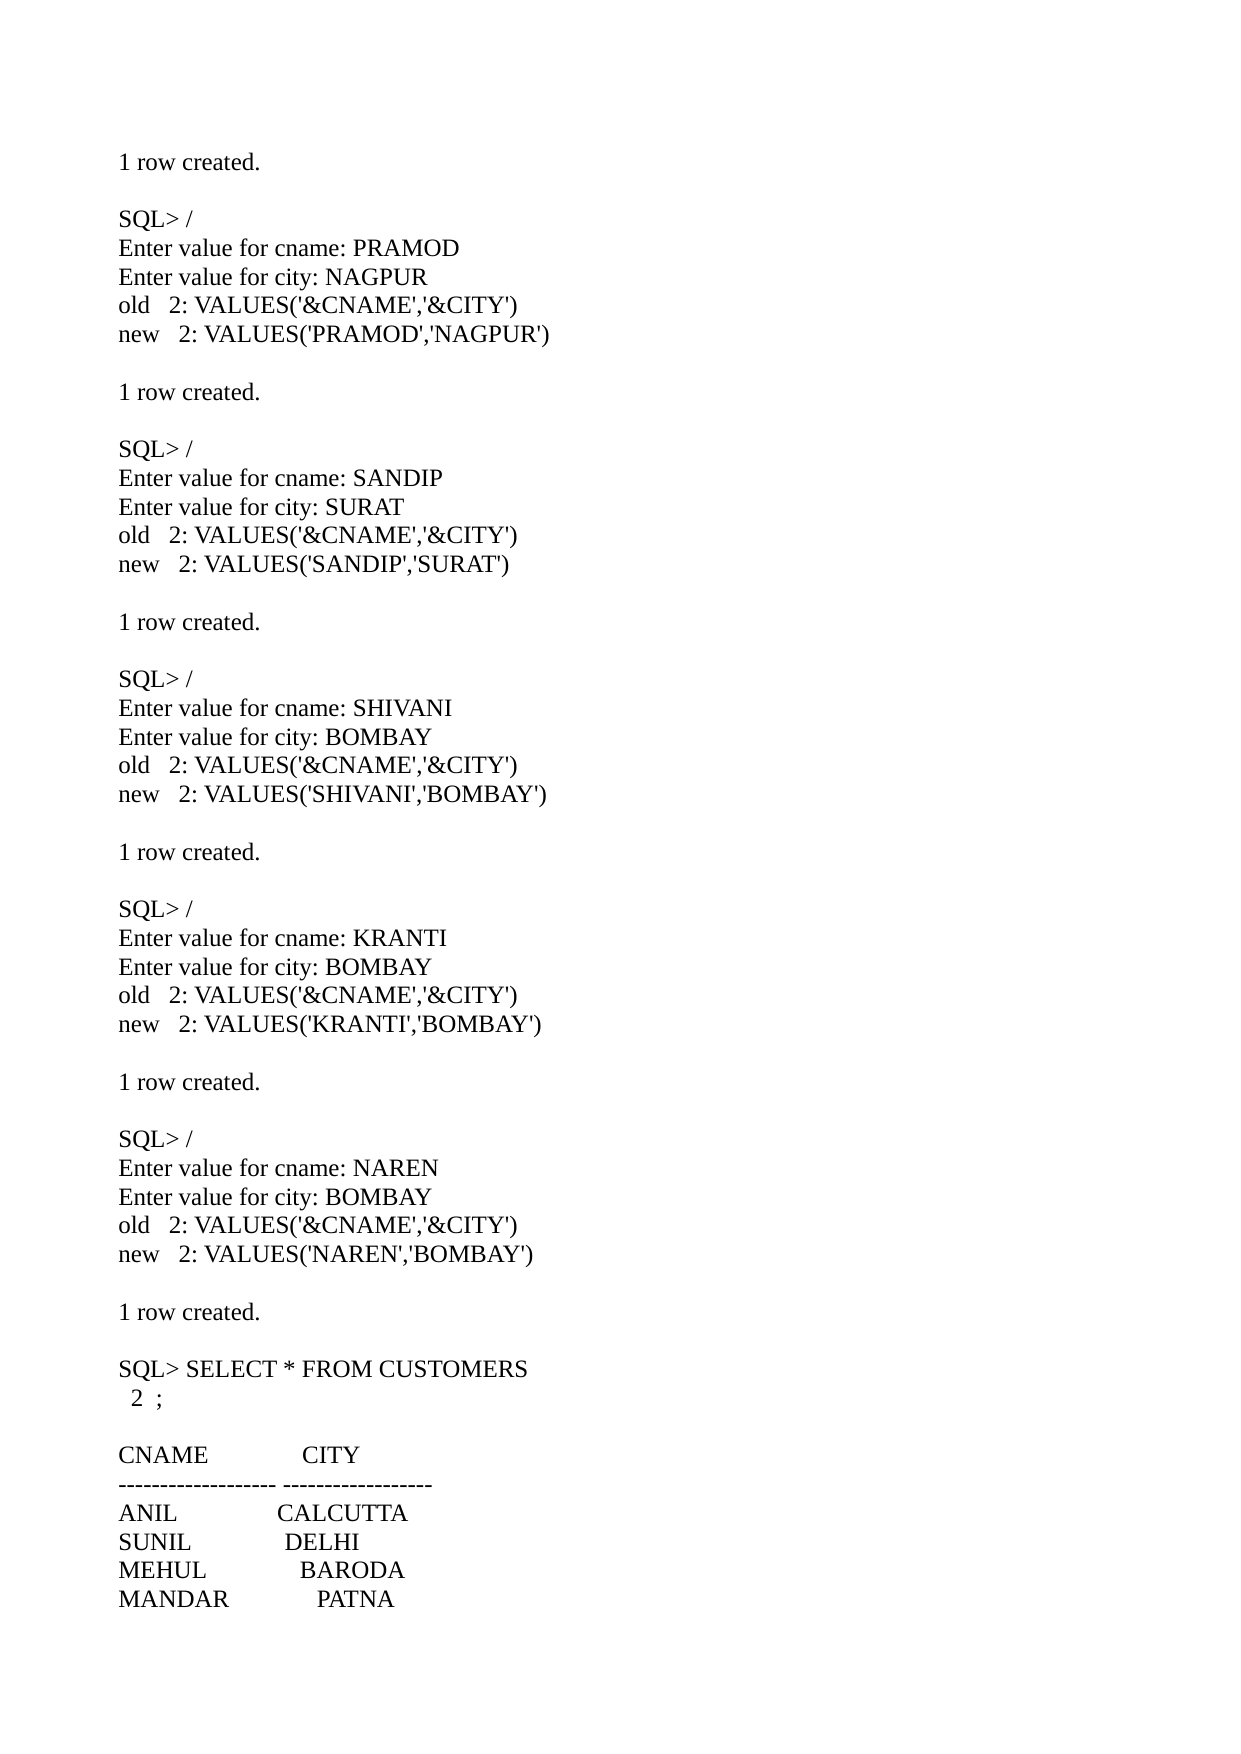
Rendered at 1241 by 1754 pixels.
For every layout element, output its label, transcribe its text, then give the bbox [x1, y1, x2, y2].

text Enter value for city: BOMBAY [118, 952, 1122, 981]
text Enter value for cname: SHIVANI [118, 693, 1122, 722]
text old 2: VALUES('&CNAME','&CITY') [118, 751, 1122, 779]
text CNAME CITY [118, 1441, 1122, 1469]
text ANIL CALCUTTA [118, 1498, 1122, 1527]
text Enter value for cname: PRAMOD [118, 233, 1122, 262]
text new 2: VALUES('KRANTI','BOMBAY') [118, 1009, 1122, 1038]
text 1 row created. [118, 1297, 1122, 1326]
text Enter value for city: BOMBAY [118, 722, 1122, 751]
text Enter value for cname: KRANTI [118, 923, 1122, 952]
text old 2: VALUES('&CNAME','&CITY') [118, 981, 1122, 1009]
text ------------------- ------------------ [118, 1469, 1122, 1498]
text old 2: VALUES('&CNAME','&CITY') [118, 1211, 1122, 1239]
text SUNIL DELHI [118, 1527, 1122, 1556]
text Enter value for city: NAGPUR [118, 262, 1122, 291]
text Enter value for city: BOMBAY [118, 1182, 1122, 1211]
text old 2: VALUES('&CNAME','&CITY') [118, 521, 1122, 549]
text SQL> / [118, 664, 1122, 693]
text 1 row created. [118, 147, 1122, 176]
text MANDAR PATNA [118, 1584, 1122, 1613]
text Enter value for cname: SANDIP [118, 463, 1122, 492]
text 2 ; [118, 1383, 1122, 1412]
text SQL> / [118, 204, 1122, 233]
text new 2: VALUES('SANDIP','SURAT') [118, 549, 1122, 578]
text SQL> / [118, 1124, 1122, 1153]
text SQL> SELECT * FROM CUSTOMERS [118, 1354, 1122, 1383]
text Enter value for city: SURAT [118, 492, 1122, 521]
text 1 row created. [118, 1067, 1122, 1096]
text 1 row created. [118, 607, 1122, 636]
text SQL> / [118, 434, 1122, 463]
text new 2: VALUES('NAREN','BOMBAY') [118, 1239, 1122, 1268]
text old 2: VALUES('&CNAME','&CITY') [118, 291, 1122, 319]
text new 2: VALUES('PRAMOD','NAGPUR') [118, 319, 1122, 348]
text MEHUL BARODA [118, 1556, 1122, 1584]
text Enter value for cname: NAREN [118, 1153, 1122, 1182]
text SQL> / [118, 894, 1122, 923]
text 1 row created. [118, 837, 1122, 866]
text new 2: VALUES('SHIVANI','BOMBAY') [118, 779, 1122, 808]
text 1 row created. [118, 377, 1122, 406]
